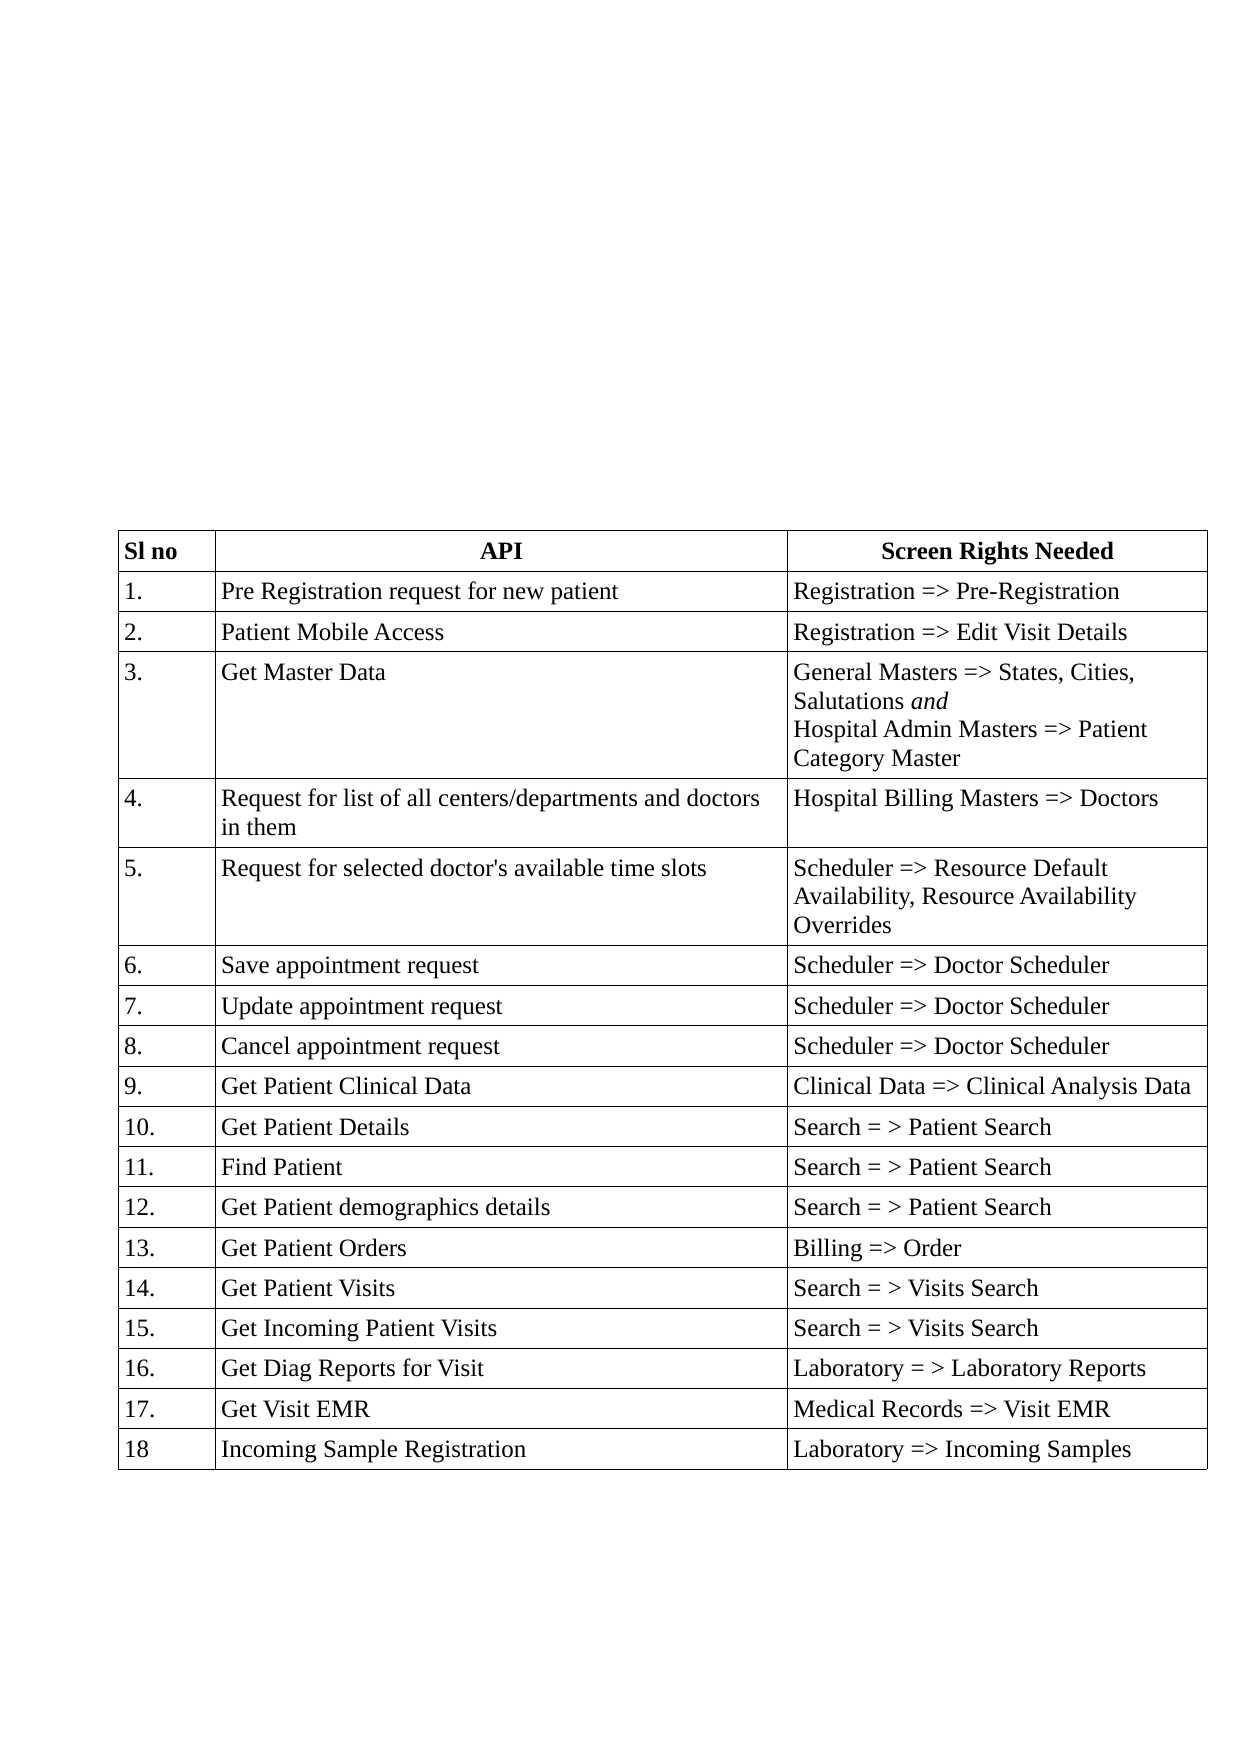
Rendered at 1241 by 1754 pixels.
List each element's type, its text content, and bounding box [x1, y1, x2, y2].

table_cell Patient Mobile Access [216, 612, 787, 651]
table_cell 6. [119, 946, 215, 985]
table_header Sl no [119, 531, 215, 571]
table_cell Cancel appointment request [216, 1026, 787, 1066]
table_cell 13. [119, 1228, 215, 1267]
table_cell Search = > Visits Search [788, 1309, 1207, 1348]
table_cell Get Patient Details [216, 1107, 787, 1146]
table_cell Search = > Patient Search [788, 1107, 1207, 1146]
table_cell Medical Records => Visit EMR [788, 1389, 1207, 1428]
table_cell 7. [119, 986, 215, 1025]
table_cell 11. [119, 1147, 215, 1186]
table_cell Clinical Data => Clinical Analysis Data [788, 1067, 1207, 1106]
table_cell Save appointment request [216, 946, 787, 985]
table_header API [216, 531, 787, 571]
table_cell Get Patient Orders [216, 1228, 787, 1267]
table_cell 18 [119, 1429, 215, 1469]
table_cell 2. [119, 612, 215, 651]
table_cell Laboratory => Incoming Samples [788, 1429, 1207, 1469]
table_header Screen Rights Needed [788, 531, 1207, 571]
table_cell Hospital Billing Masters => Doctors [788, 779, 1207, 847]
table_cell Pre Registration request for new patient [216, 572, 787, 611]
table_cell 1. [119, 572, 215, 611]
table_cell Laboratory = > Laboratory Reports [788, 1349, 1207, 1388]
table_cell Billing => Order [788, 1228, 1207, 1267]
table_cell 3. [119, 652, 215, 778]
table_cell Search = > Patient Search [788, 1147, 1207, 1186]
table_cell Get Patient demographics details [216, 1187, 787, 1227]
table_cell Get Incoming Patient Visits [216, 1309, 787, 1348]
table_cell 12. [119, 1187, 215, 1227]
table_cell Search = > Visits Search [788, 1268, 1207, 1307]
table_cell 14. [119, 1268, 215, 1307]
table_cell Get Patient Clinical Data [216, 1067, 787, 1106]
table_cell 15. [119, 1309, 215, 1348]
table_cell Get Master Data [216, 652, 787, 778]
table_cell Scheduler => Doctor Scheduler [788, 946, 1207, 985]
table_cell Request for list of all centers/departments and doctors in them [216, 779, 787, 847]
table_cell Search = > Patient Search [788, 1187, 1207, 1227]
table_cell 4. [119, 779, 215, 847]
table_cell Registration => Edit Visit Details [788, 612, 1207, 651]
table_cell Registration => Pre-Registration [788, 572, 1207, 611]
table_cell Update appointment request [216, 986, 787, 1025]
table_cell 16. [119, 1349, 215, 1388]
table_cell 17. [119, 1389, 215, 1428]
table_cell Get Visit EMR [216, 1389, 787, 1428]
table_cell 10. [119, 1107, 215, 1146]
table_cell Scheduler => Doctor Scheduler [788, 986, 1207, 1025]
table_cell Scheduler => Resource Default Availability, Resource Availability Overrides [788, 848, 1207, 944]
table_cell Request for selected doctor's available time slots [216, 848, 787, 944]
table_cell Scheduler => Doctor Scheduler [788, 1026, 1207, 1066]
table_cell Find Patient [216, 1147, 787, 1186]
table_cell 5. [119, 848, 215, 944]
table_cell Get Diag Reports for Visit [216, 1349, 787, 1388]
table_cell 8. [119, 1026, 215, 1066]
table_cell General Masters => States, Cities, Salutations and Hospital Admin Masters => Patient Category Master [788, 652, 1207, 778]
table_cell Incoming Sample Registration [216, 1429, 787, 1469]
table_cell Get Patient Visits [216, 1268, 787, 1307]
table_cell 9. [119, 1067, 215, 1106]
